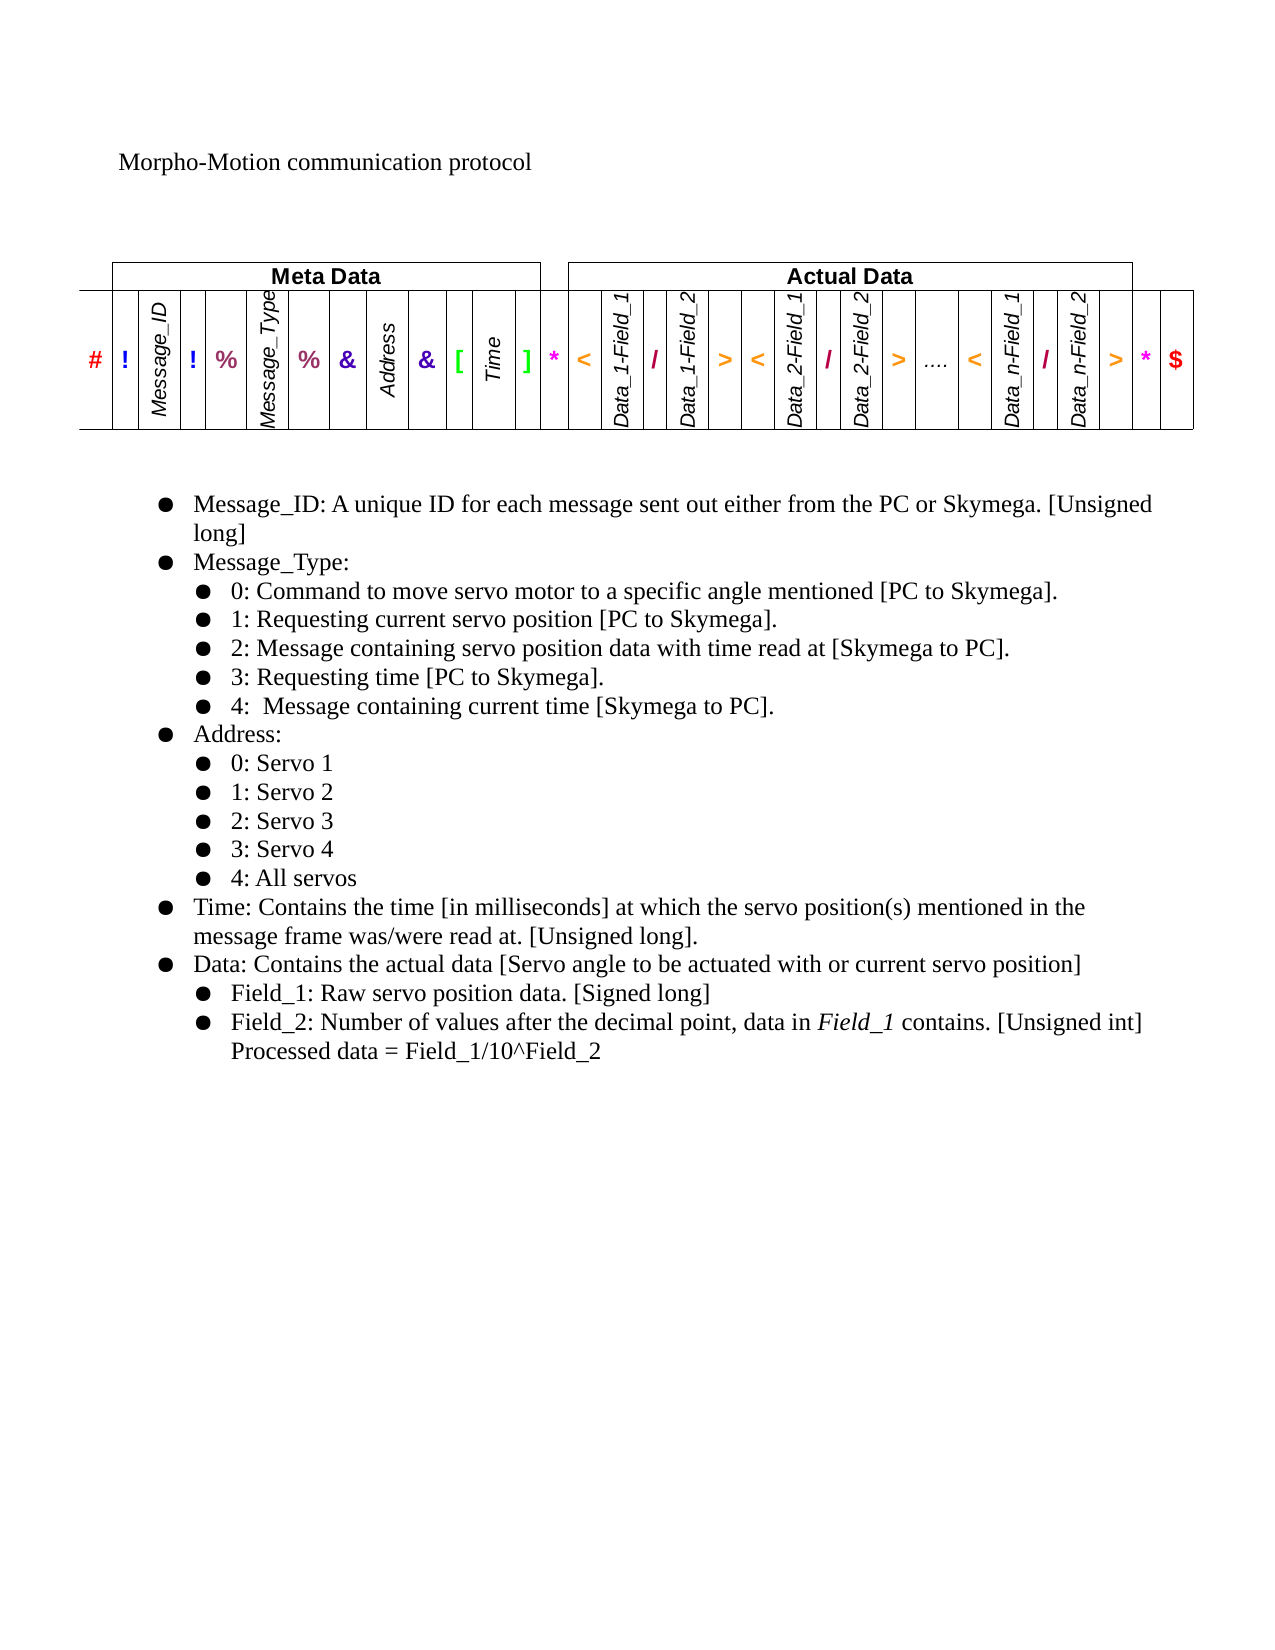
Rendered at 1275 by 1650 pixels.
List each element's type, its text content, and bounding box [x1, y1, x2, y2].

list 0: Command to move servo motor to a specific angle mentioned [PC to Skymega]. [193, 576, 1157, 604]
list 1: Servo 2 [193, 777, 1157, 806]
list 4: Message containing current time [Skymega to PC]. [193, 691, 1157, 719]
list Field_2: Number of values after the decimal point, data in Field_1 contains. [Unsigned int] [193, 1007, 1157, 1036]
list 2: Message containing servo position data with time read at [Skymega to PC]. [193, 633, 1157, 662]
list 4: All servos [193, 863, 1157, 892]
list Data: Contains the actual data [Servo angle to be actuated with or current servo position] [156, 949, 1157, 978]
list Time: Contains the time [in milliseconds] at which the servo position(s) mentioned in the message frame was/were read at. [Unsigned long]. [156, 892, 1157, 949]
list 3: Requesting time [PC to Skymega]. [193, 662, 1157, 691]
list Field_1: Raw servo position data. [Signed long] [193, 978, 1157, 1007]
list Address: [156, 719, 1157, 748]
list 3: Servo 4 [193, 834, 1157, 863]
list 2: Servo 3 [193, 806, 1157, 834]
list 0: Servo 1 [193, 748, 1157, 777]
list Message_ID: A unique ID for each message sent out either from the PC or Skymega. [Unsigned long] [156, 489, 1157, 547]
list Message_Type: [156, 547, 1157, 576]
list Processed data = Field_1/10^Field_2 [193, 1036, 1157, 1064]
list 1: Requesting current servo position [PC to Skymega]. [193, 604, 1157, 633]
text Morpho-Motion communication protocol [118, 147, 1157, 176]
